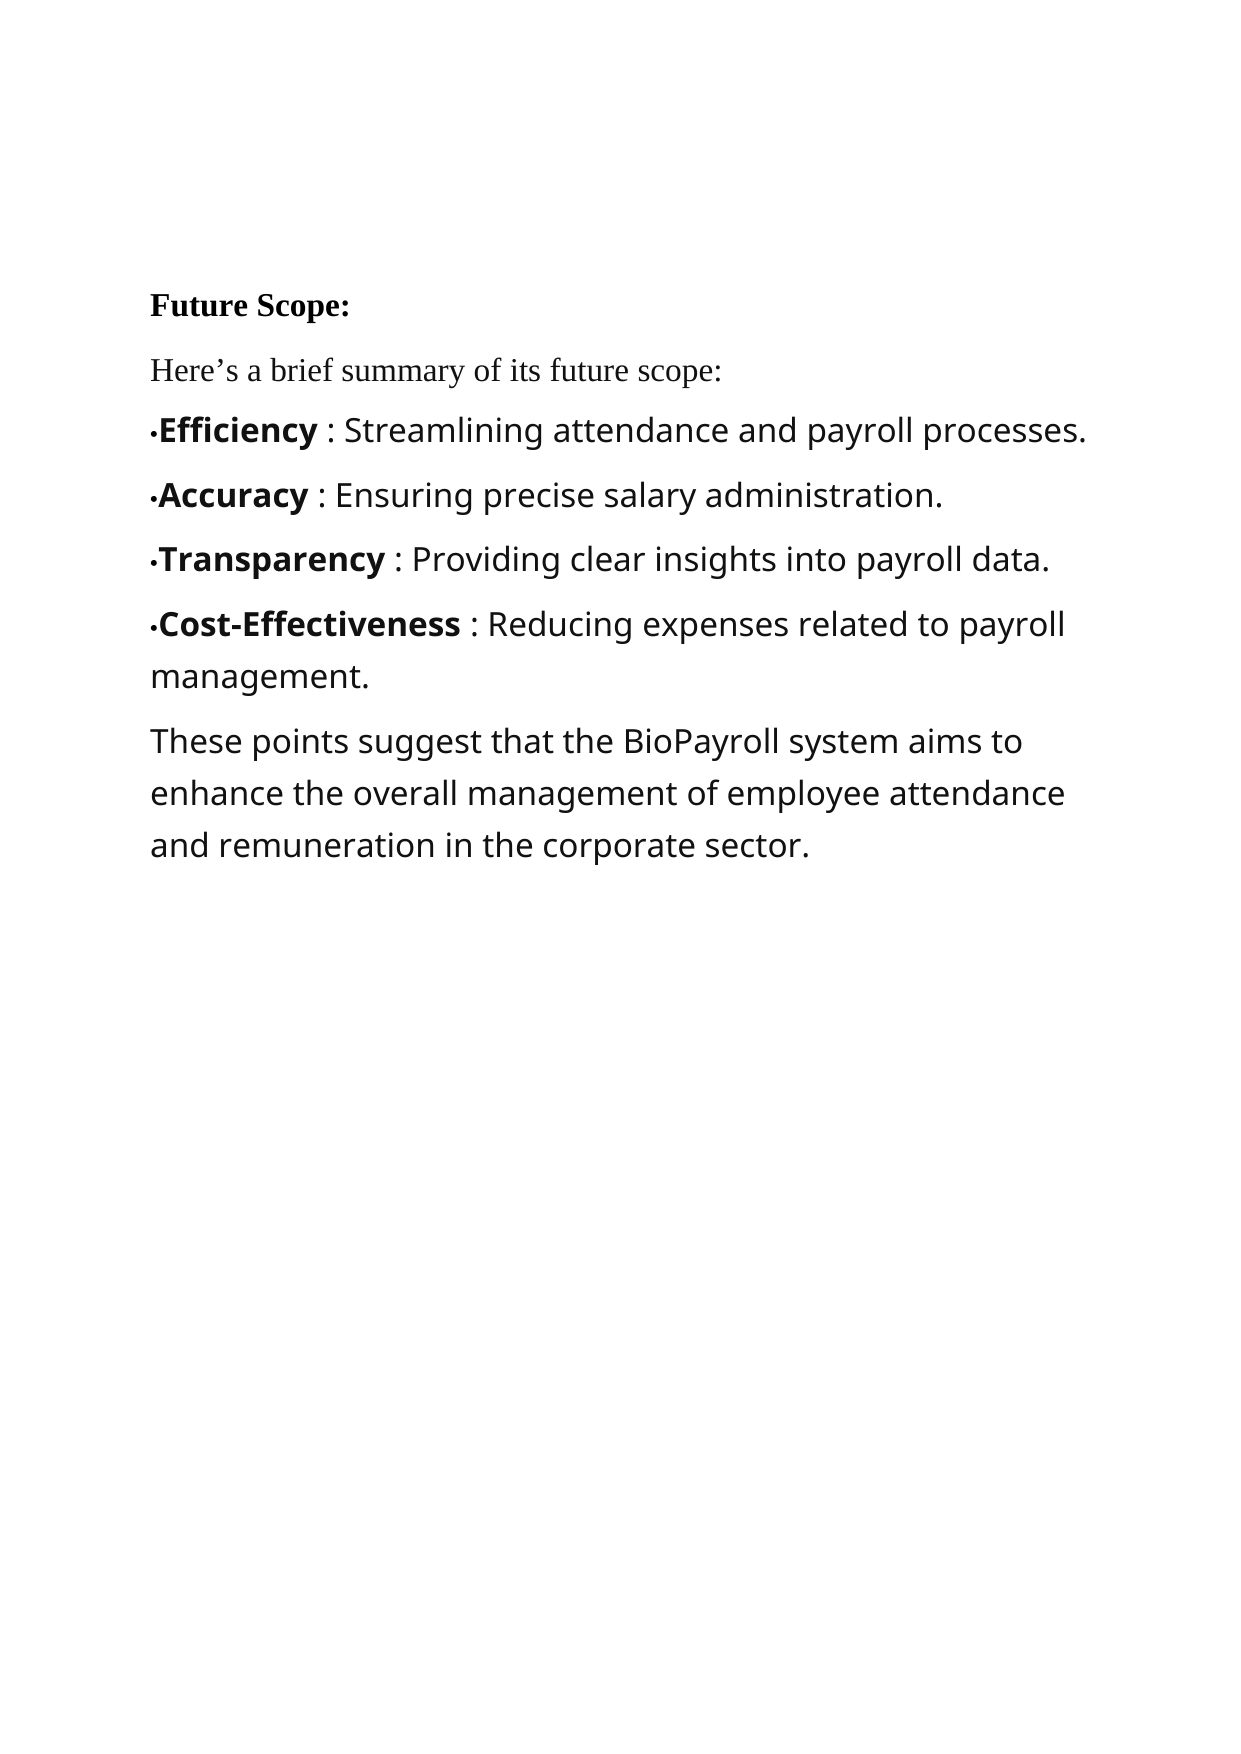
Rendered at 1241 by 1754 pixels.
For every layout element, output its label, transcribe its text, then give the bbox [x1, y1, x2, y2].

text Future Scope: [150, 285, 1090, 323]
list Accuracy : Ensuring precise salary administration. [150, 471, 1090, 517]
text Here’s a brief summary of its future scope: [150, 350, 1090, 388]
list Efficiency : Streamlining attendance and payroll processes. [150, 407, 1090, 452]
text These points suggest that the BioPayroll system aims to enhance the overall management of employee attendance and remuneration in the corporate sector. [150, 718, 1090, 867]
list Cost-Effectiveness : Reducing expenses related to payroll management. [150, 601, 1090, 698]
list Transparency : Providing clear insights into payroll data. [150, 536, 1090, 581]
